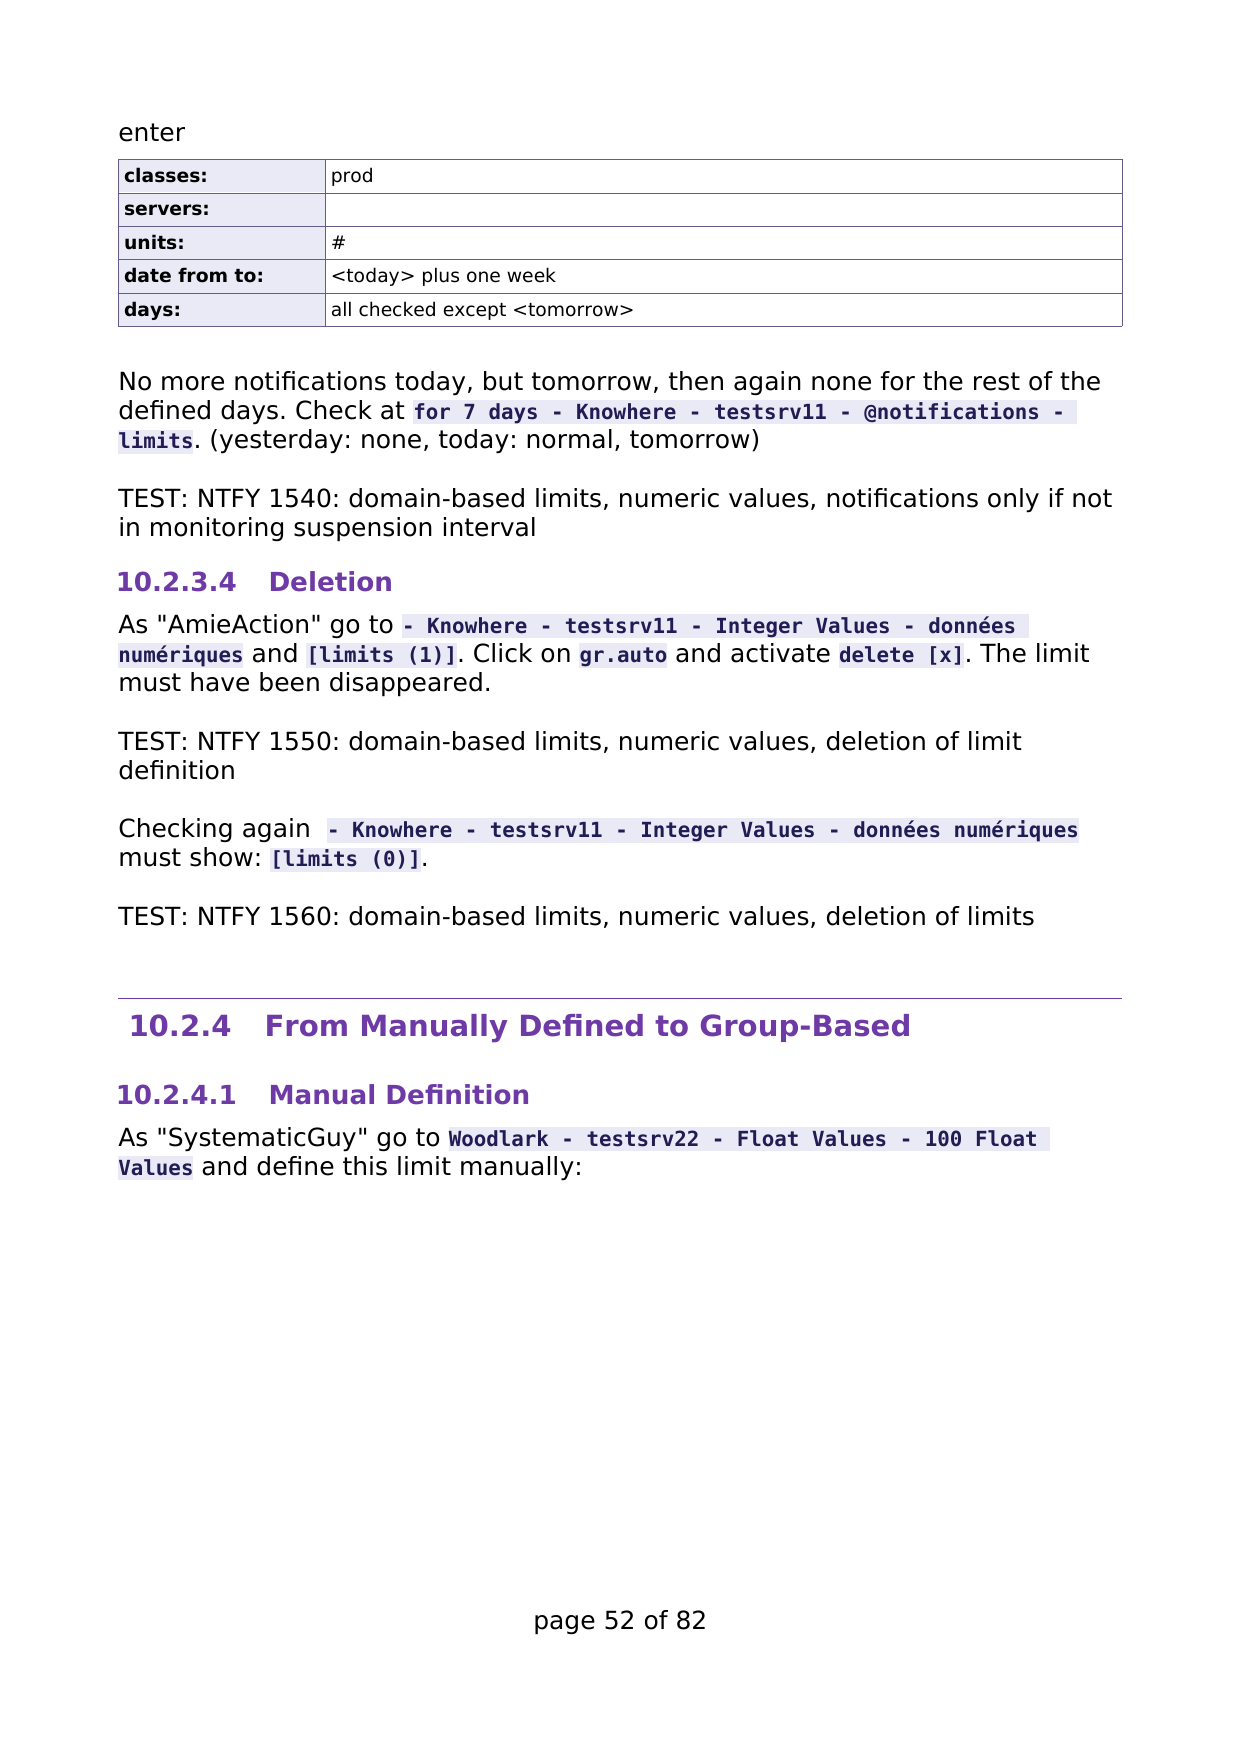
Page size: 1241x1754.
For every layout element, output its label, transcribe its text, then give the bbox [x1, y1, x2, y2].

text No more notifications today, but tomorrow, then again none for the rest of the defined days. Check at for 7 days - Knowhere - testsrv11 - @notifications - limits. (yesterday: none, today: normal, tomorrow) [118, 367, 1122, 455]
subtitle Deletion [118, 567, 1122, 598]
text TEST: NTFY 1540: domain-based limits, numeric values, notifications only if not in monitoring suspension interval [118, 484, 1122, 542]
table_cell servers: [119, 194, 325, 226]
table_header classes: [119, 160, 325, 192]
subtitle Manual Definition [118, 1080, 1122, 1111]
text Checking again - Knowhere - testsrv11 - Integer Values - données numériques must show: [limits (0)]. [118, 814, 1122, 873]
text enter [118, 118, 1122, 147]
text TEST: NTFY 1560: domain-based limits, numeric values, deletion of limits [118, 902, 1122, 931]
table_cell all checked except <tomorrow> [326, 294, 1122, 326]
table_cell # [326, 227, 1122, 259]
table_cell date from to: [119, 260, 325, 293]
table_cell units: [119, 227, 325, 259]
table_cell days: [119, 294, 325, 326]
text As "SystematicGuy" go to Woodlark - testsrv22 - Float Values - 100 Float Values and define this limit manually: [118, 1123, 1122, 1181]
table_header prod [326, 160, 1122, 192]
text TEST: NTFY 1550: domain-based limits, numeric values, deletion of limit definition [118, 727, 1122, 785]
subtitle From Manually Defined to Group-Based [118, 999, 1122, 1055]
text As "AmieAction" go to - Knowhere - testsrv11 - Integer Values - données numériques and [limits (1)]. Click on gr.auto and activate delete [x]. The limit must have been disappeared. [118, 610, 1122, 698]
table_cell [326, 194, 1122, 226]
table_cell <today> plus one week [326, 260, 1122, 293]
